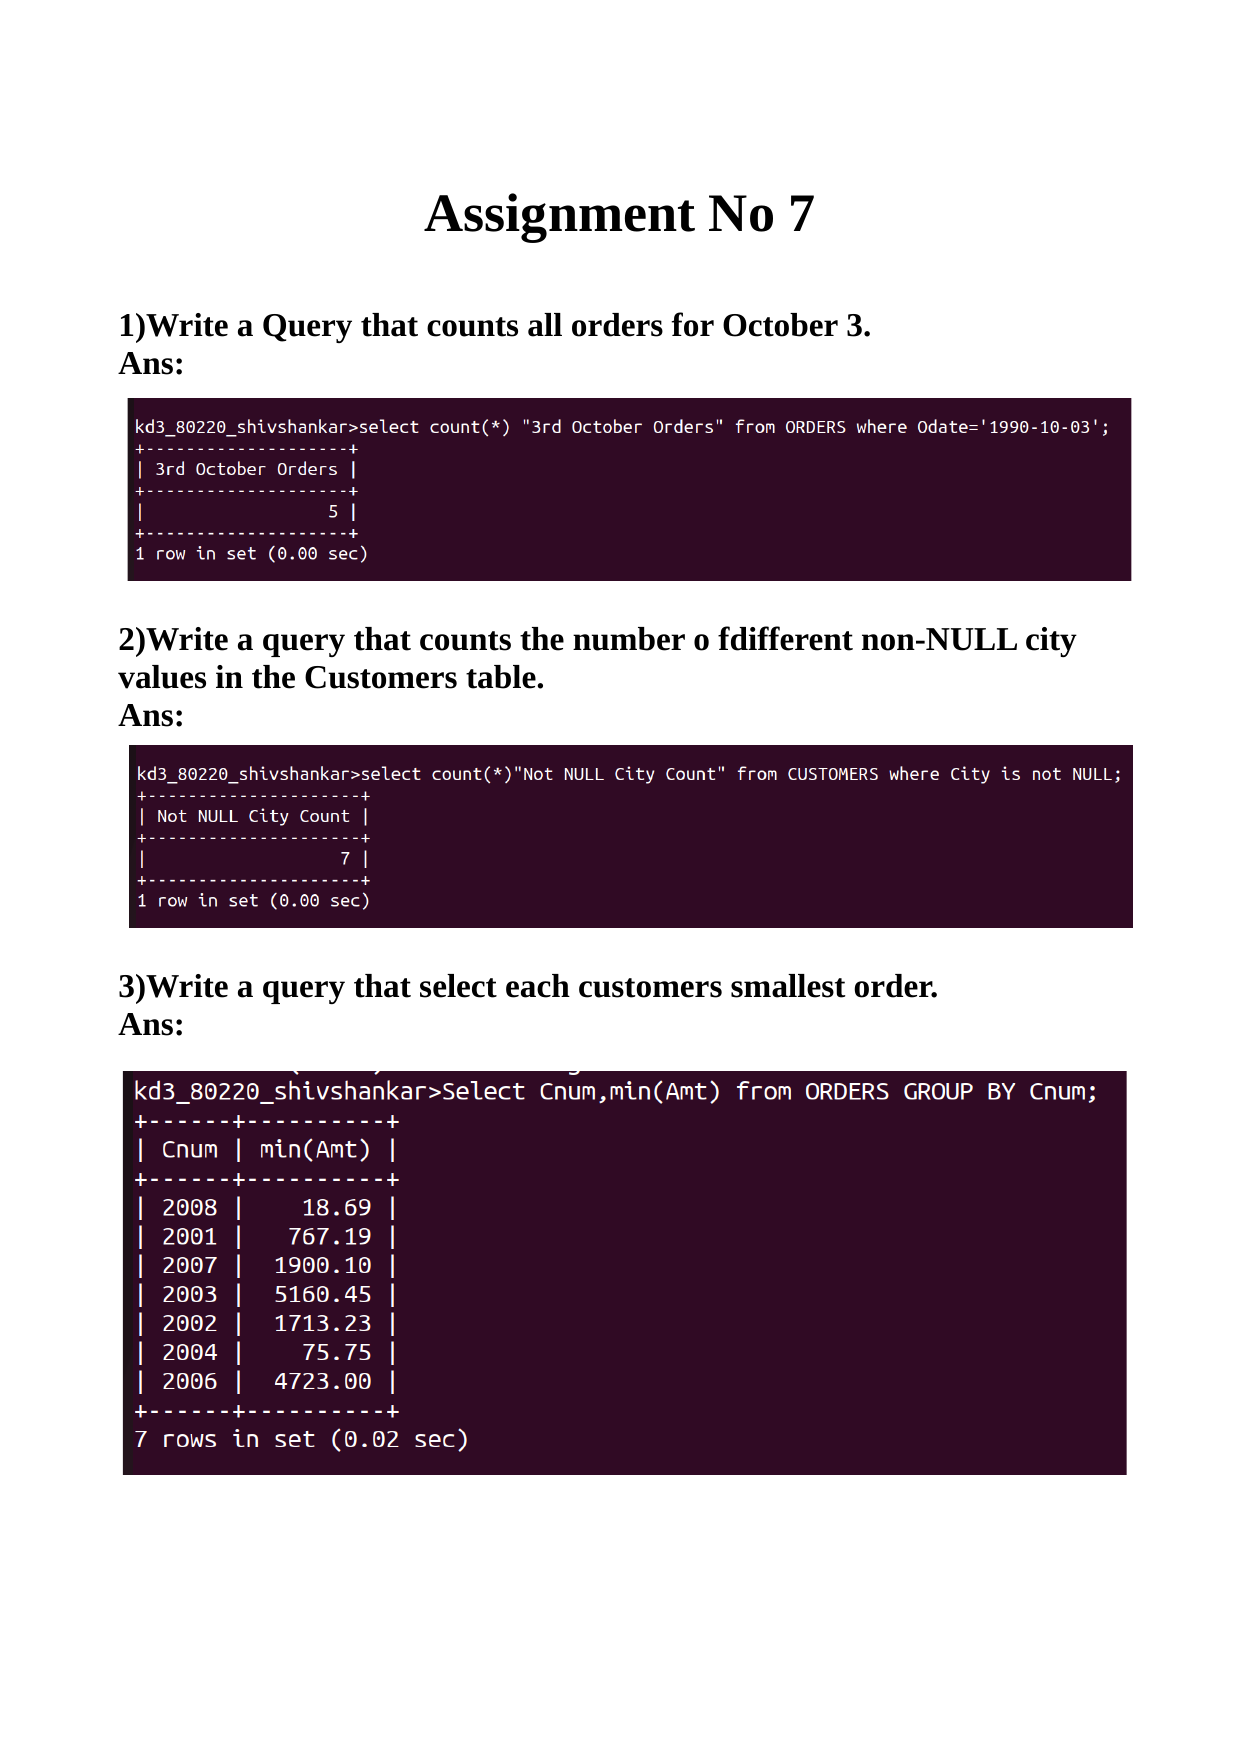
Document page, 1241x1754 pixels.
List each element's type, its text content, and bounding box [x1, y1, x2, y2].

text 1)Write a Query that counts all orders for October 3. [118, 305, 1122, 343]
text Ans: [118, 343, 1122, 382]
picture [122, 1071, 1127, 1475]
text Assignment No 7 [118, 180, 1122, 243]
text Ans: [118, 696, 1122, 734]
text 2)Write a query that counts the number o fdifferent non-NULL city values in the Customers table. [118, 619, 1122, 696]
picture [127, 398, 1132, 581]
text Ans: [118, 1004, 1122, 1042]
picture [129, 745, 1133, 928]
text 3)Write a query that select each customers smallest order. [118, 966, 1122, 1004]
